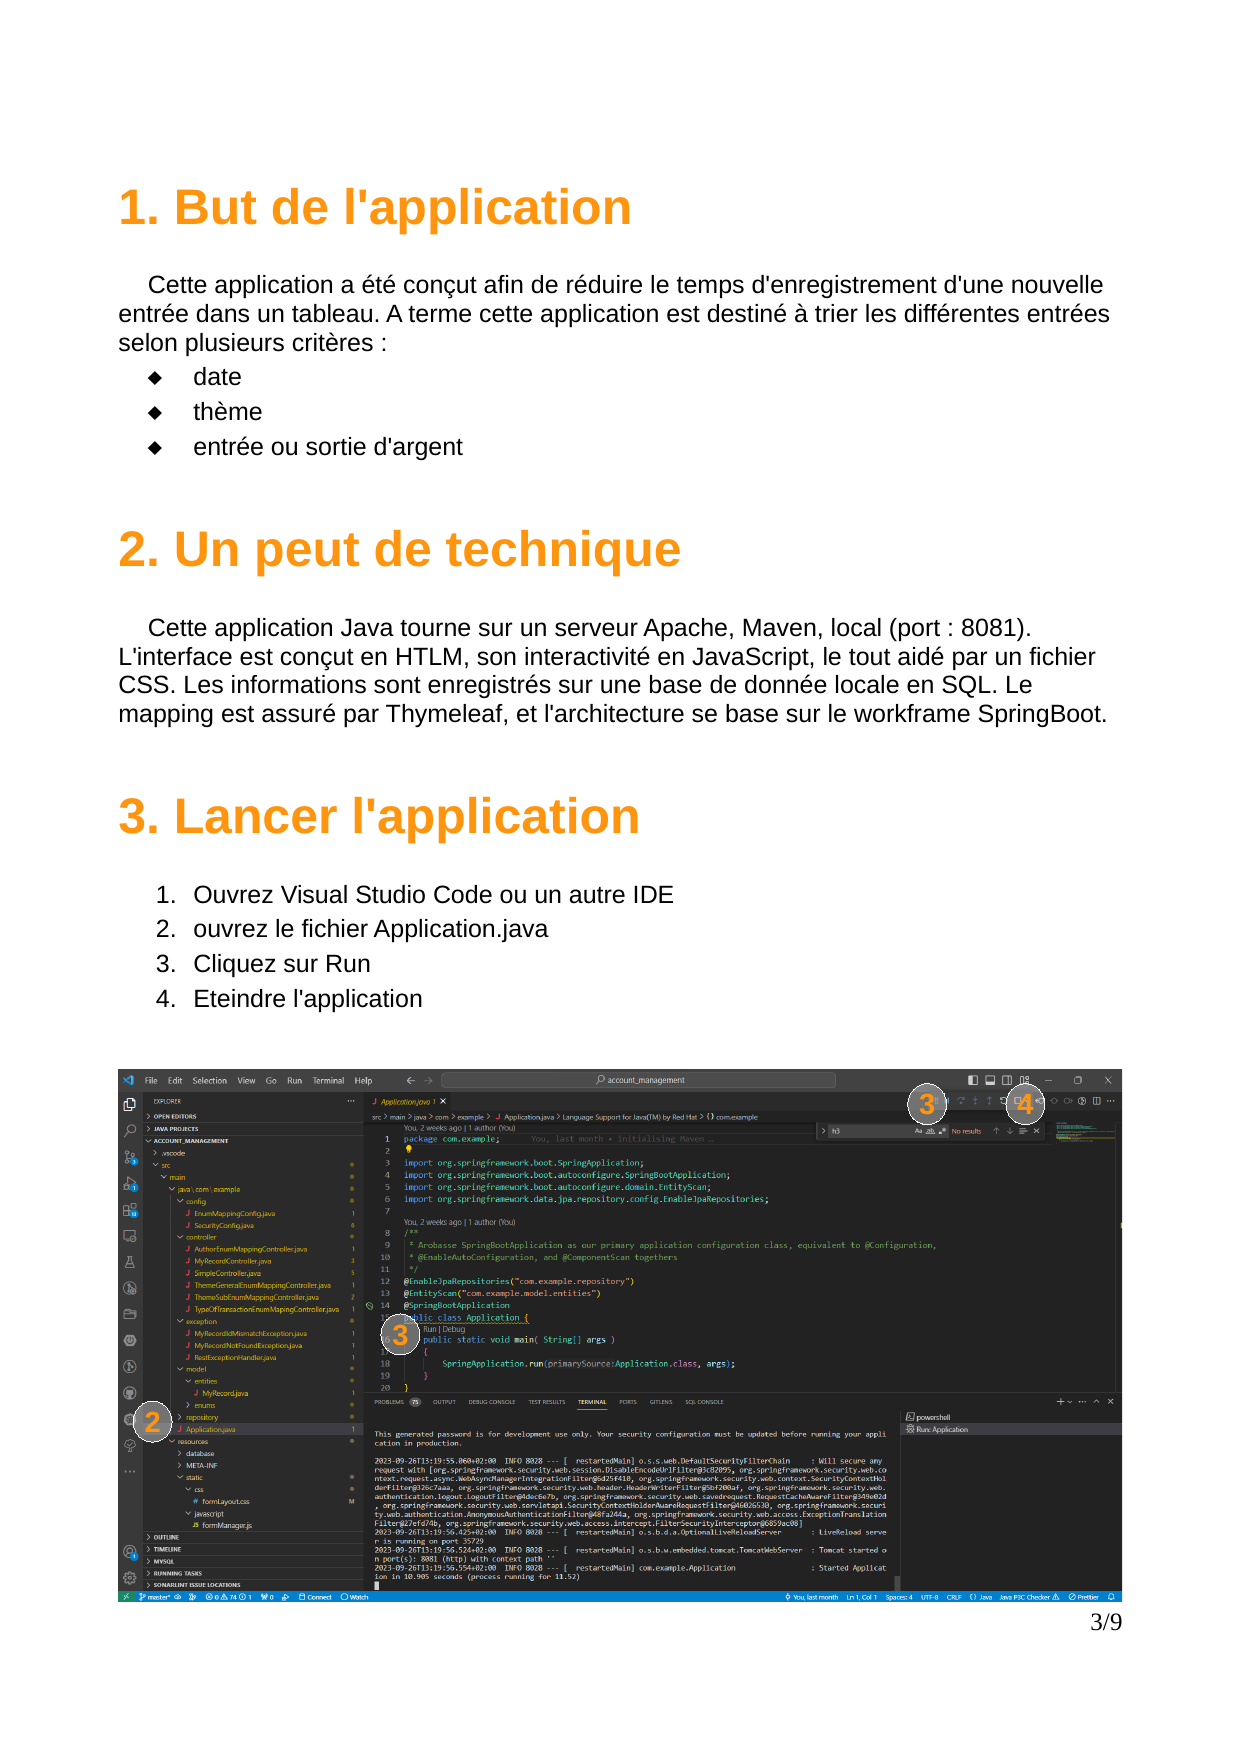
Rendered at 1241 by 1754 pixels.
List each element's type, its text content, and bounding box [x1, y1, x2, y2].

text Cette application a été conçut afin de réduire le temps d'enregistrement d'une nouvelle entrée dans un tableau. A terme cette application est destiné à trier les différentes entrées selon plusieurs critères : [118, 270, 1122, 356]
list Cliquez sur Run [156, 949, 1122, 978]
text Cette application Java tourne sur un serveur Apache, Maven, local (port : 8081). L'interface est conçut en HTLM, son interactivité en JavaScript, le tout aidé par un fichier CSS. Les informations sont enregistrés sur une base de donnée locale en SQL. Le mapping est assuré par Thymeleaf, et l'architecture se base sur le workframe SpringBoot. [118, 613, 1122, 728]
list thème [118, 397, 1122, 426]
picture [118, 1069, 1123, 1602]
text 3. Lancer l'application [118, 787, 1122, 844]
list date [118, 362, 1122, 391]
list entrée ou sortie d'argent [118, 432, 1122, 461]
text 1. But de l'application [118, 177, 1122, 235]
text 2. Un peut de technique [118, 520, 1122, 577]
list ouvrez le fichier Application.java [156, 914, 1122, 943]
list Ouvrez Visual Studio Code ou un autre IDE [156, 880, 1122, 908]
list Eteindre l'application [156, 984, 1122, 1012]
